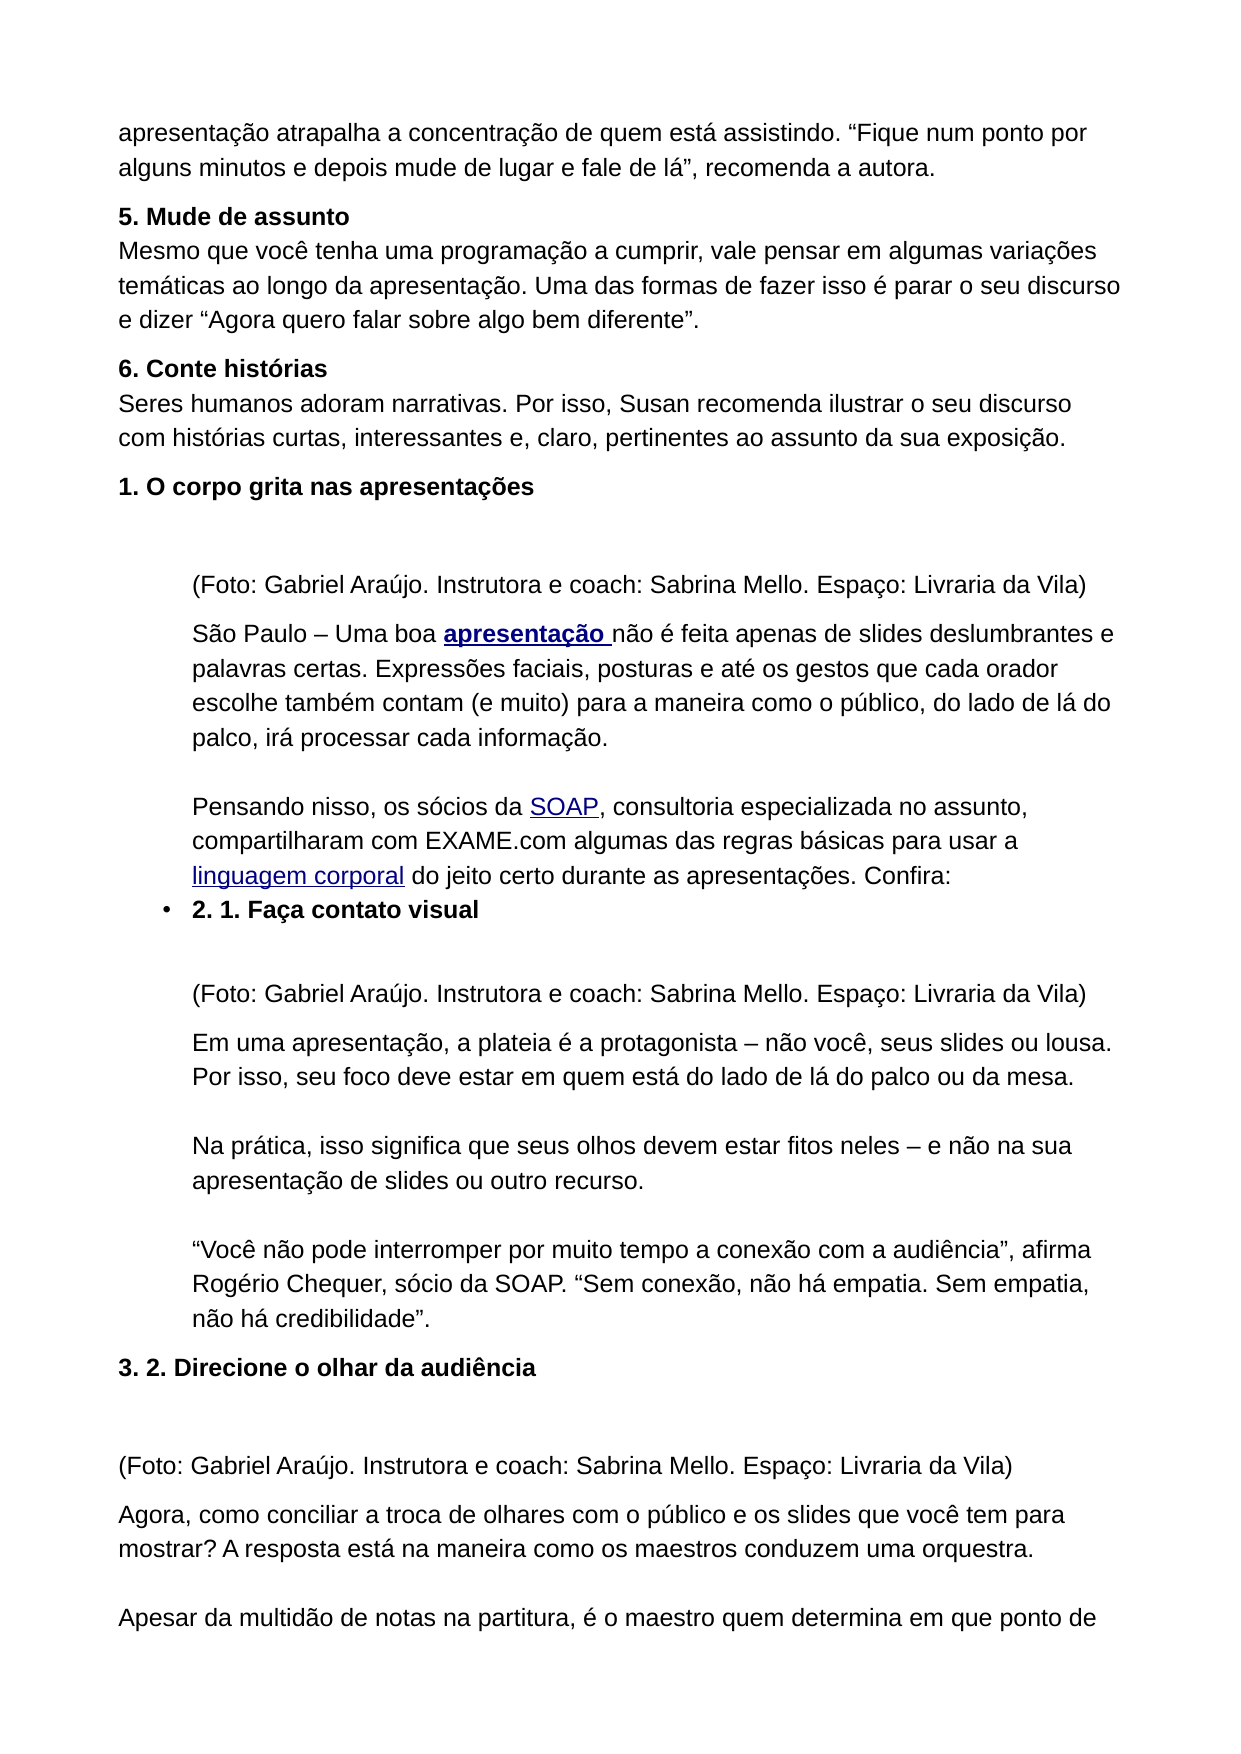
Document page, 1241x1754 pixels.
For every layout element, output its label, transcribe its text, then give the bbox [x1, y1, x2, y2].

text Agora, como conciliar a troca de olhares com o público e os slides que você tem para mostrar? A resposta está na maneira como os maestros conduzem uma orquestra. Apesar da multidão de notas na partitura, é o maestro quem determina em que ponto de [118, 1500, 1122, 1632]
list São Paulo – Uma boa apresentação não é feita apenas de slides deslumbrantes e palavras certas. Expressões faciais, posturas e até os gestos que cada orador escolhe também contam (e muito) para a maneira como o público, do lado de lá do palco, irá processar cada informação. Pensando nisso, os sócios da SOAP, consultoria especializada no assunto, compartilharam com EXAME.com algumas das regras básicas para usar a linguagem corporal do jeito certo durante as apresentações. Confira: [162, 619, 1122, 889]
text 6. Conte histórias Seres humanos adoram narrativas. Por isso, Susan recomenda ilustrar o seu discurso com histórias curtas, interessantes e, claro, pertinentes ao assunto da sua exposição. [118, 354, 1122, 452]
text 3. 2. Direcione o olhar da audiência [118, 1353, 1122, 1382]
text 1. O corpo grita nas apresentações [118, 472, 1122, 501]
list (Foto: Gabriel Araújo. Instrutora e coach: Sabrina Mello. Espaço: Livraria da Vila) [162, 570, 1122, 599]
list (Foto: Gabriel Araújo. Instrutora e coach: Sabrina Mello. Espaço: Livraria da Vila) [162, 979, 1122, 1008]
text apresentação atrapalha a concentração de quem está assistindo. “Fique num ponto por alguns minutos e depois mude de lugar e fale de lá”, recomenda a autora. [118, 118, 1122, 181]
list 2. 1. Faça contato visual [162, 895, 1122, 924]
text (Foto: Gabriel Araújo. Instrutora e coach: Sabrina Mello. Espaço: Livraria da Vila) [118, 1451, 1122, 1480]
text 5. Mude de assunto Mesmo que você tenha uma programação a cumprir, vale pensar em algumas variações temáticas ao longo da apresentação. Uma das formas de fazer isso é parar o seu discurso e dizer “Agora quero falar sobre algo bem diferente”. [118, 202, 1122, 334]
list Em uma apresentação, a plateia é a protagonista – não você, seus slides ou lousa. Por isso, seu foco deve estar em quem está do lado de lá do palco ou da mesa. Na prática, isso significa que seus olhos devem estar fitos neles – e não na sua apresentação de slides ou outro recurso. “Você não pode interromper por muito tempo a conexão com a audiência”, afirma Rogério Chequer, sócio da SOAP. “Sem conexão, não há empatia. Sem empatia, não há credibilidade”. [162, 1028, 1122, 1332]
